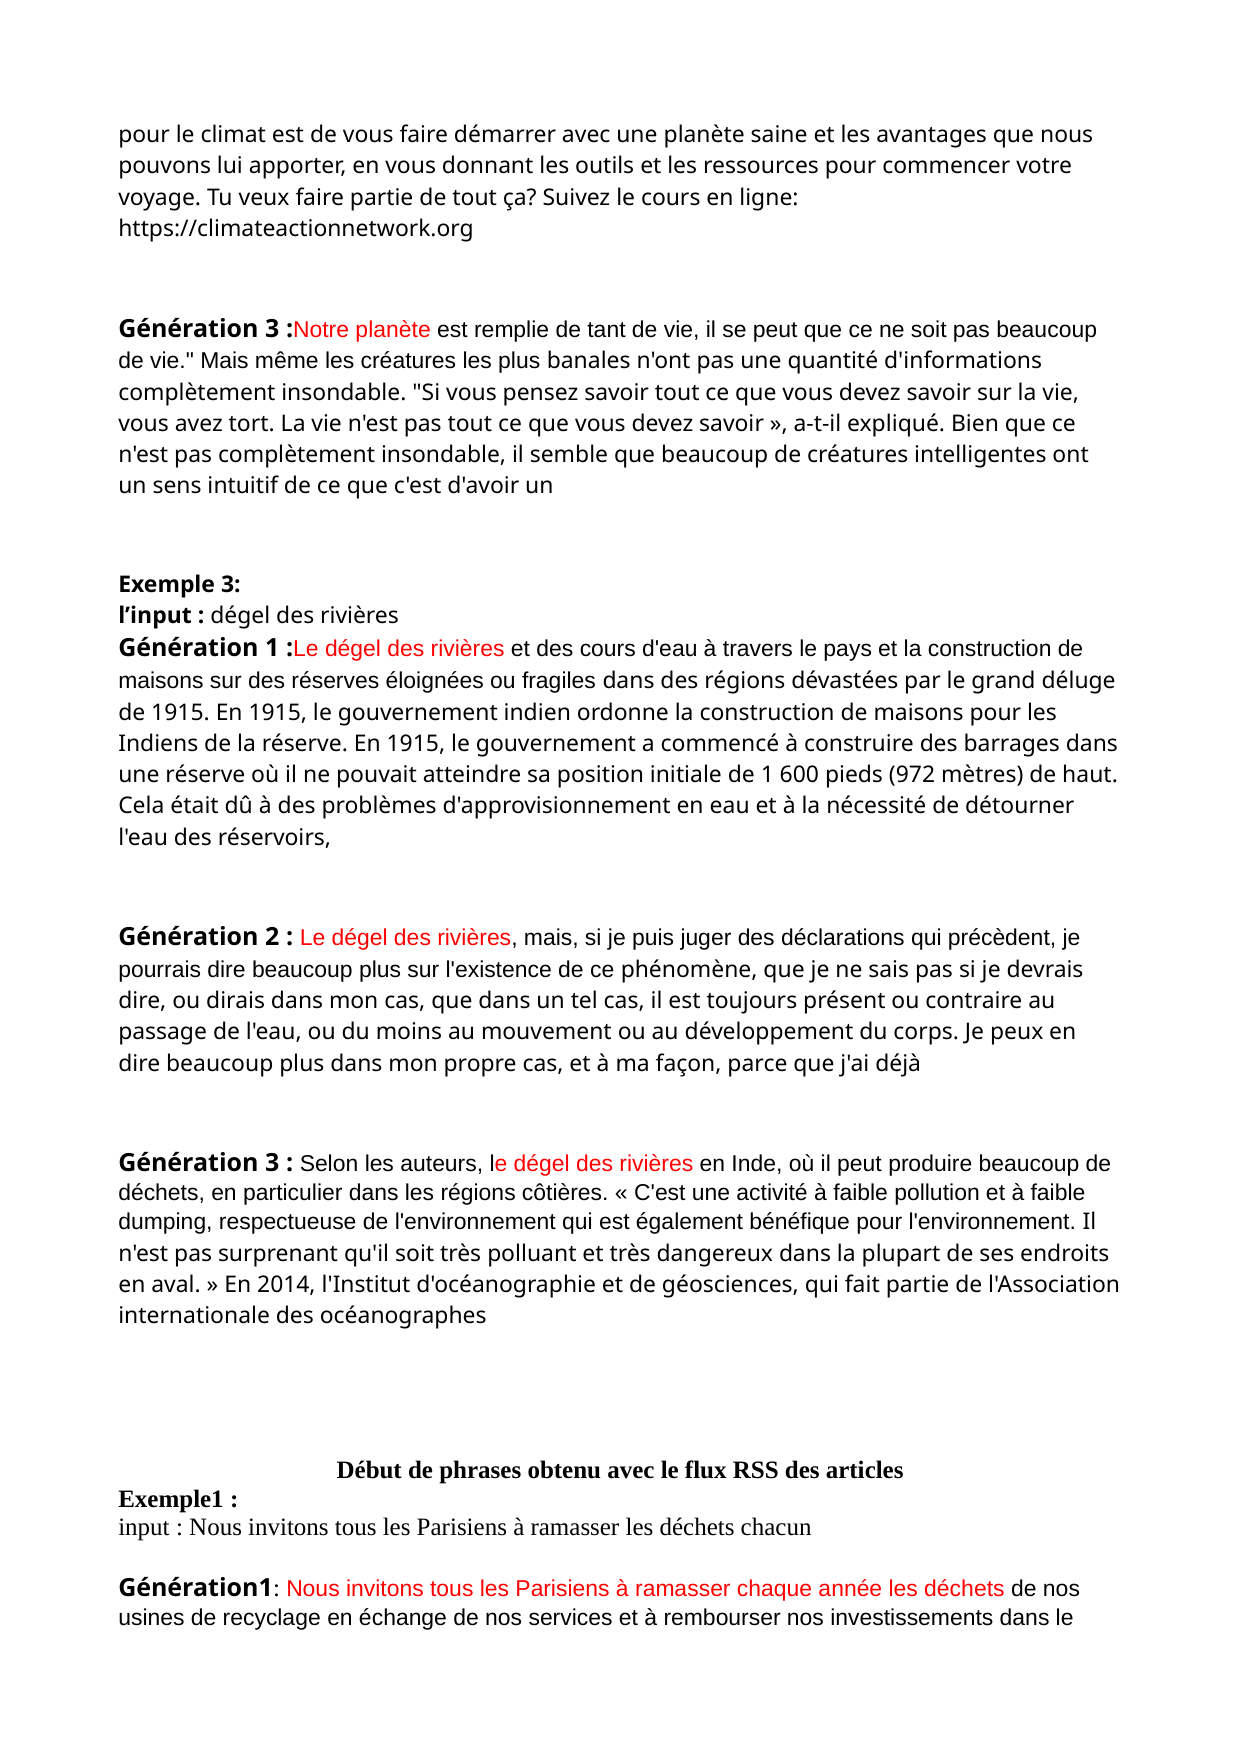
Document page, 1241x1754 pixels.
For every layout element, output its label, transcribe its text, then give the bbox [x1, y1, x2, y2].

text Exemple1 : [118, 1484, 1122, 1512]
text Génération1: Nous invitons tous les Parisiens à ramasser chaque année les déchets de nos usines de recyclage en échange de nos services et à rembourser nos investissements dans le [118, 1570, 1122, 1630]
text l’input : dégel des rivières [118, 599, 1122, 630]
text input : Nous invitons tous les Parisiens à ramasser les déchets chacun [118, 1512, 1122, 1541]
text Génération 2 : Le dégel des rivières, mais, si je puis juger des déclarations qui précèdent, je pourrais dire beaucoup plus sur l'existence de ce phénomène, que je ne sais pas si je devrais dire, ou dirais dans mon cas, que dans un tel cas, il est toujours présent ou contraire au passage de l'eau, ou du moins au mouvement ou au développement du corps. Je peux en dire beaucoup plus dans mon propre cas, et à ma façon, parce que j'ai déjà [118, 919, 1122, 1078]
text pour le climat est de vous faire démarrer avec une planète saine et les avantages que nous pouvons lui apporter, en vous donnant les outils et les ressources pour commencer votre voyage. Tu veux faire partie de tout ça? Suivez le cours en ligne: https://climateactionnetwork.org [118, 118, 1122, 243]
text Génération 1 :Le dégel des rivières et des cours d'eau à travers le pays et la construction de maisons sur des réserves éloignées ou fragiles dans des régions dévastées par le grand déluge de 1915. En 1915, le gouvernement indien ordonne la construction de maisons pour les Indiens de la réserve. En 1915, le gouvernement a commencé à construire des barrages dans une réserve où il ne pouvait atteindre sa position initiale de 1 600 pieds (972 mètres) de haut. Cela était dû à des problèmes d'approvisionnement en eau et à la nécessité de détourner l'eau des réservoirs, [118, 630, 1122, 852]
text Début de phrases obtenu avec le flux RSS des articles [118, 1455, 1122, 1484]
text Exemple 3: [118, 568, 1122, 599]
text Génération 3 : Selon les auteurs, le dégel des rivières en Inde, où il peut produire beaucoup de déchets, en particulier dans les régions côtières. « C'est une activité à faible pollution et à faible dumping, respectueuse de l'environnement qui est également bénéfique pour l'environnement. Il n'est pas surprenant qu'il soit très polluant et très dangereux dans la plupart de ses endroits en aval. » En 2014, l'Institut d'océanographie et de géosciences, qui fait partie de l'Association internationale des océanographes [118, 1145, 1122, 1330]
text Génération 3 :Notre planète est remplie de tant de vie, il se peut que ce ne soit pas beaucoup de vie." Mais même les créatures les plus banales n'ont pas une quantité d'informations complètement insondable. "Si vous pensez savoir tout ce que vous devez savoir sur la vie, vous avez tort. La vie n'est pas tout ce que vous devez savoir », a-t-il expliqué. Bien que ce n'est pas complètement insondable, il semble que beaucoup de créatures intelligentes ont un sens intuitif de ce que c'est d'avoir un [118, 310, 1122, 501]
